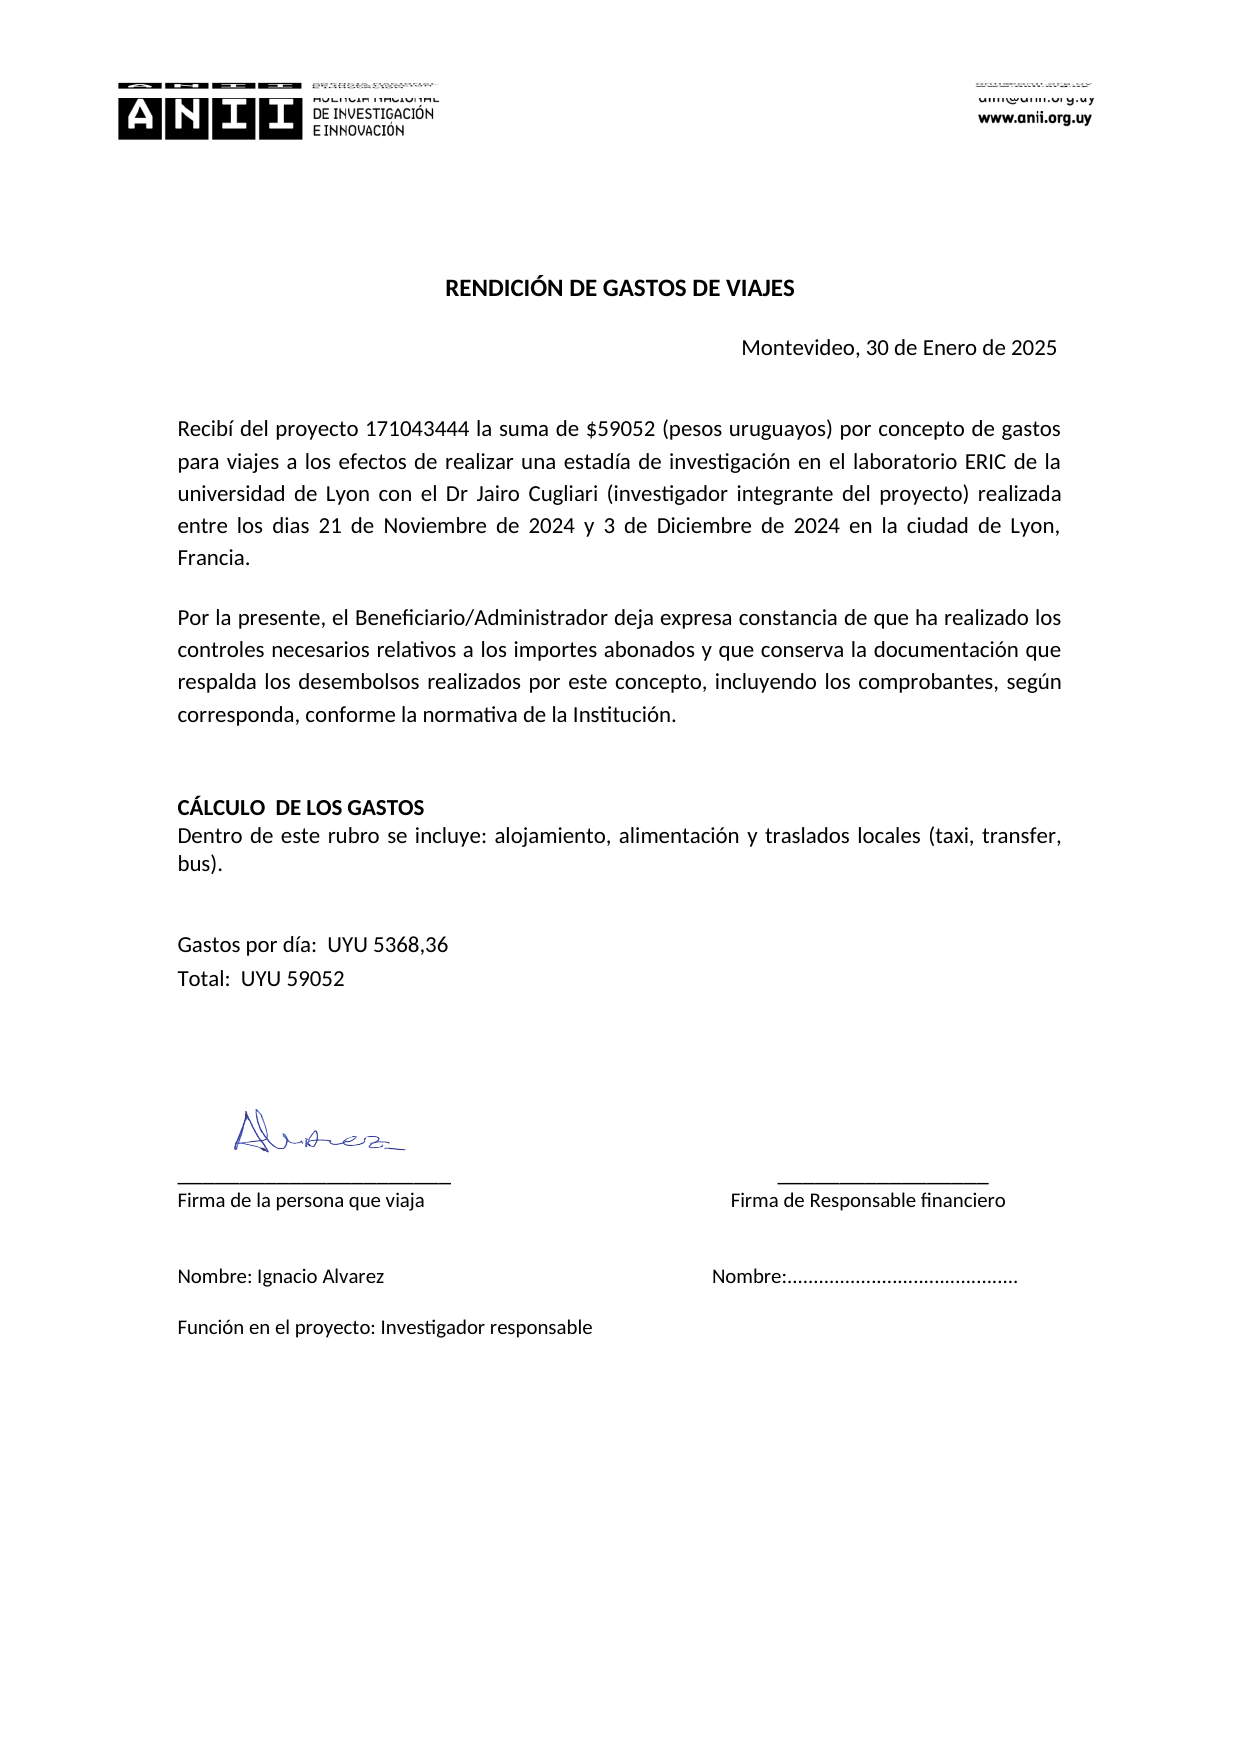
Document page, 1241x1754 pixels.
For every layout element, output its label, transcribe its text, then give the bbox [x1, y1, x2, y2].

text Dentro de este rubro se incluye: alojamiento, alimentación y traslados locales (taxi, transfer, bus). [177, 821, 1063, 877]
text CÁLCULO DE LOS GASTOS [177, 793, 1063, 821]
text Nombre: Ignacio Alvarez Nombre:............................................ [177, 1264, 1063, 1289]
text Recibí del proyecto 171043444 la suma de $59052 (pesos uruguayos) por concepto de gastos para viajes a los efectos de realizar una estadía de investigación en el laboratorio ERIC de la universidad de Lyon con el Dr Jairo Cugliari (investigador integrante del proyecto) realizada entre los dias 21 de Noviembre de 2024 y 3 de Diciembre de 2024 en la ciudad de Lyon, Francia. [177, 414, 1063, 571]
text Firma de la persona que viaja Firma de Responsable financiero [177, 1187, 1063, 1213]
picture [0, 0, 1241, 222]
text Montevideo, 30 de Enero de 2025 [177, 333, 1063, 361]
picture [224, 1104, 411, 1157]
subtitle RENDICIÓN DE GASTOS DE VIAJES [177, 272, 1063, 303]
text ______________________ _________________ [177, 1084, 1063, 1187]
subtitle Gastos por día: UYU 5368,36 [177, 930, 1063, 958]
text Total: UYU 59052 [177, 964, 1063, 992]
text Por la presente, el Beneficiario/Administrador deja expresa constancia de que ha realizado los controles necesarios relativos a los importes abonados y que conserva la documentación que respalda los desembolsos realizados por este concepto, incluyendo los comprobantes, según corresponda, conforme la normativa de la Institución. [177, 603, 1063, 728]
text Función en el proyecto: Investigador responsable [177, 1314, 1063, 1340]
